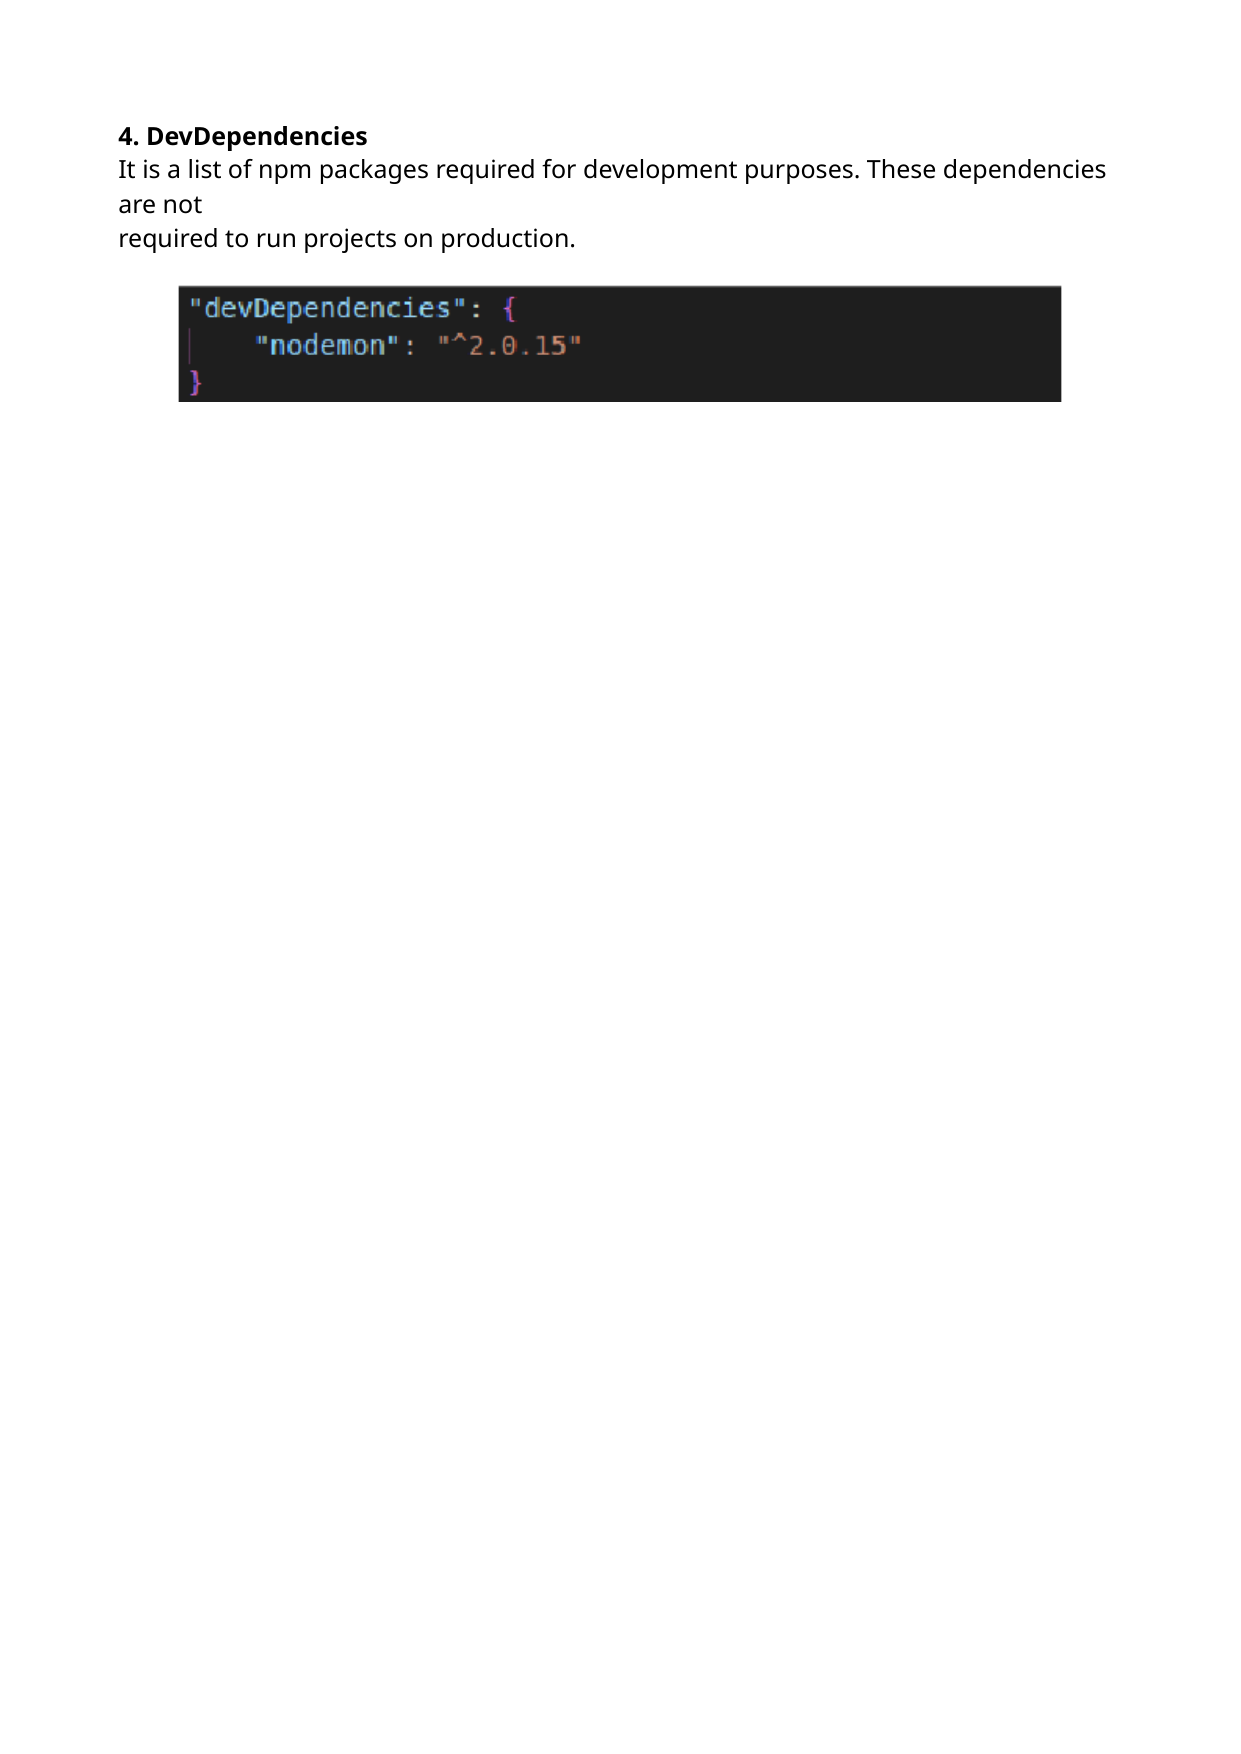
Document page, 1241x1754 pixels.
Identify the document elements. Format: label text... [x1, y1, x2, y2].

text 4. DevDependencies It is a list of npm packages required for development purposes. These dependencies are not required to run projects on production. [118, 118, 1122, 254]
picture [178, 283, 1062, 402]
